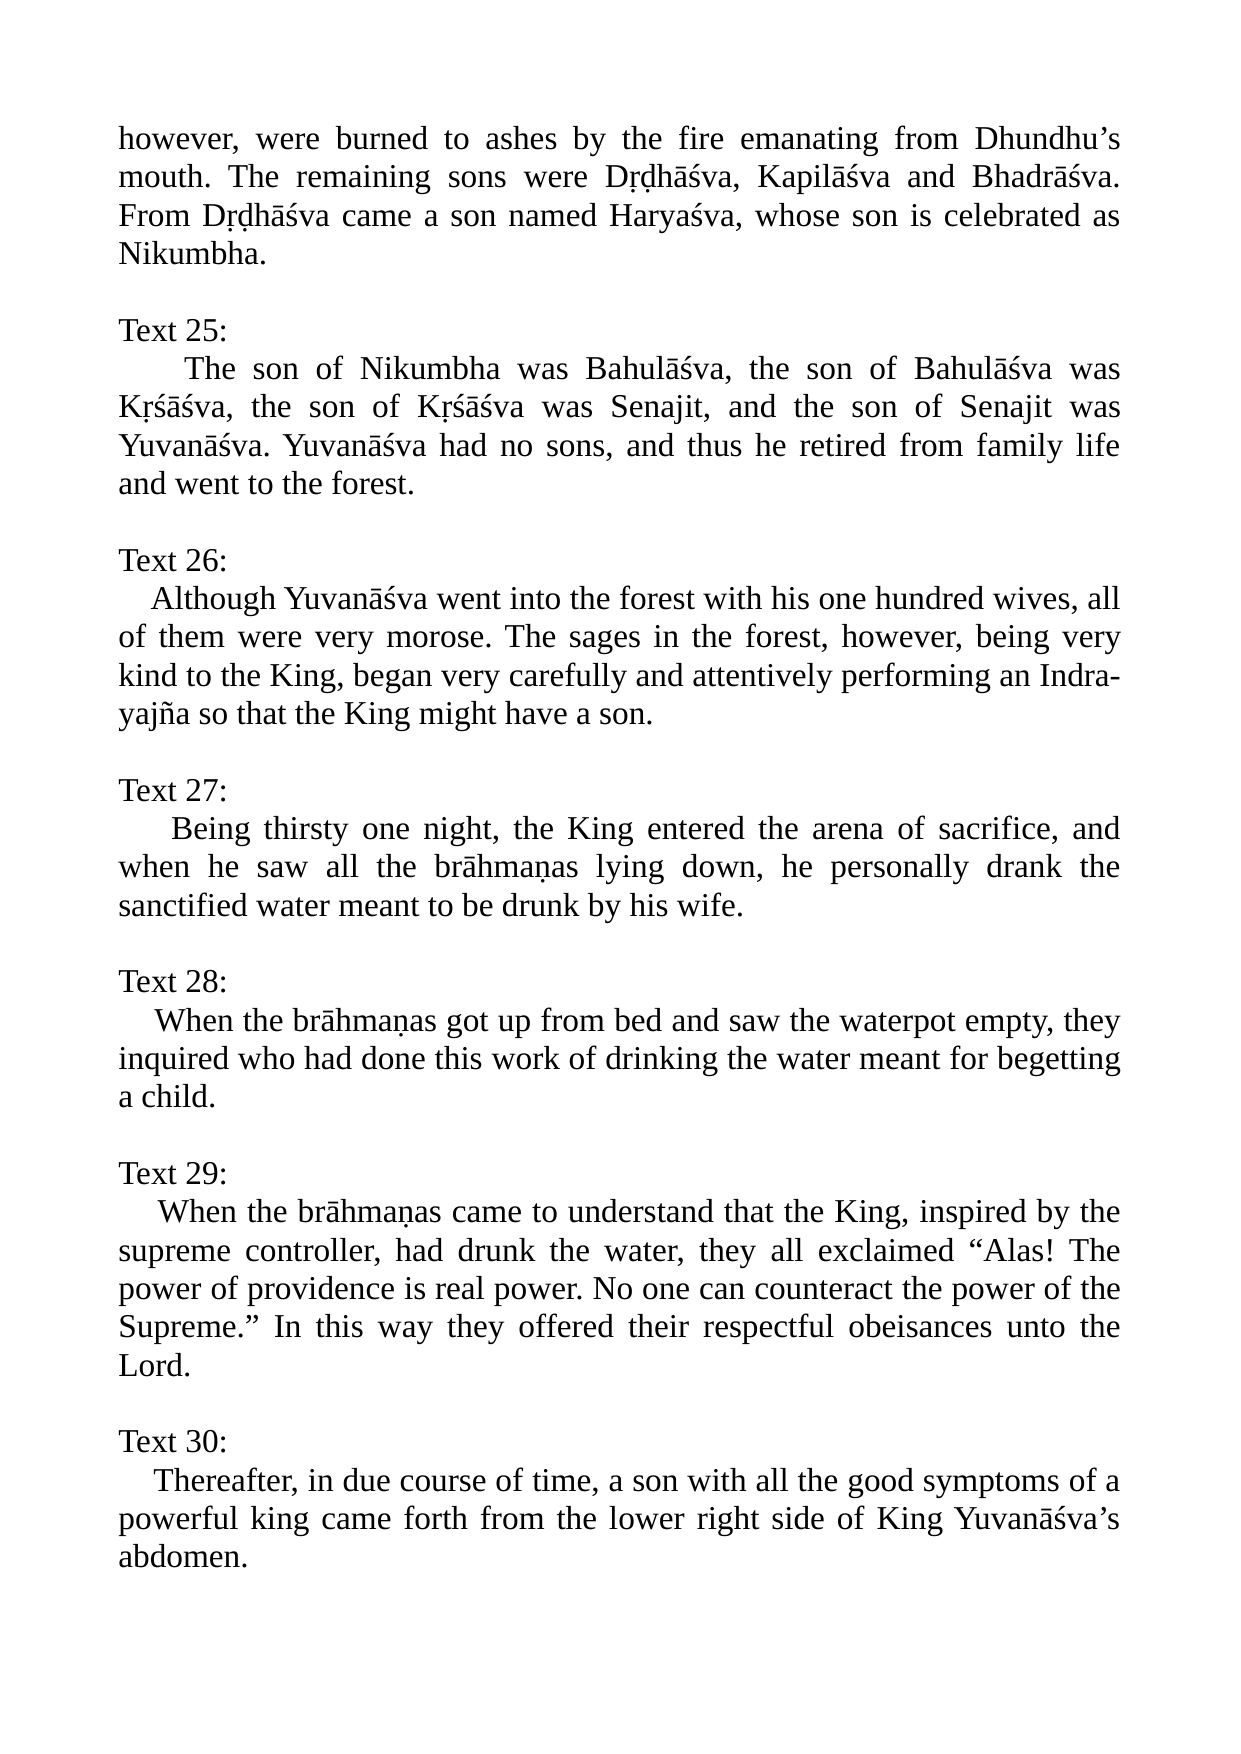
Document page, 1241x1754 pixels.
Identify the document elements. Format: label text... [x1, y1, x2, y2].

text The son of Nikumbha was Bahulāśva, the son of Bahulāśva was Kṛśāśva, the son of Kṛśāśva was Senajit, and the son of Senajit was Yuvanāśva. Yuvanāśva had no sons, and thus he retired from family life and went to the forest. [118, 348, 1122, 501]
text Being thirsty one night, the King entered the arena of sacrifice, and when he saw all the brāhmaṇas lying down, he personally drank the sanctified water meant to be drunk by his wife. [118, 808, 1122, 923]
text Text 28: [118, 961, 1122, 1000]
text When the brāhmaṇas got up from bed and saw the waterpot empty, they inquired who had done this work of drinking the water meant for begetting a child. [118, 1000, 1122, 1115]
text Text 30: [118, 1421, 1122, 1460]
text Although Yuvanāśva went into the forest with his one hundred wives, all of them were very morose. The sages in the forest, however, being very kind to the King, began very carefully and attentively performing an Indra-yajña so that the King might have a son. [118, 578, 1122, 731]
text Text 29: [118, 1153, 1122, 1191]
text Text 27: [118, 770, 1122, 808]
text When the brāhmaṇas came to understand that the King, inspired by the supreme controller, had drunk the water, they all exclaimed “Alas! The power of providence is real power. No one can counteract the power of the Supreme.” In this way they offered their respectful obeisances unto the Lord. [118, 1191, 1122, 1383]
text Text 25: [118, 310, 1122, 348]
text however, were burned to ashes by the fire emanating from Dhundhu’s mouth. The remaining sons were Dṛḍhāśva, Kapilāśva and Bhadrāśva. From Dṛḍhāśva came a son named Haryaśva, whose son is celebrated as Nikumbha. [118, 118, 1122, 271]
text Text 26: [118, 540, 1122, 578]
text Thereafter, in due course of time, a son with all the good symptoms of a powerful king came forth from the lower right side of King Yuvanāśva’s abdomen. [118, 1460, 1122, 1575]
